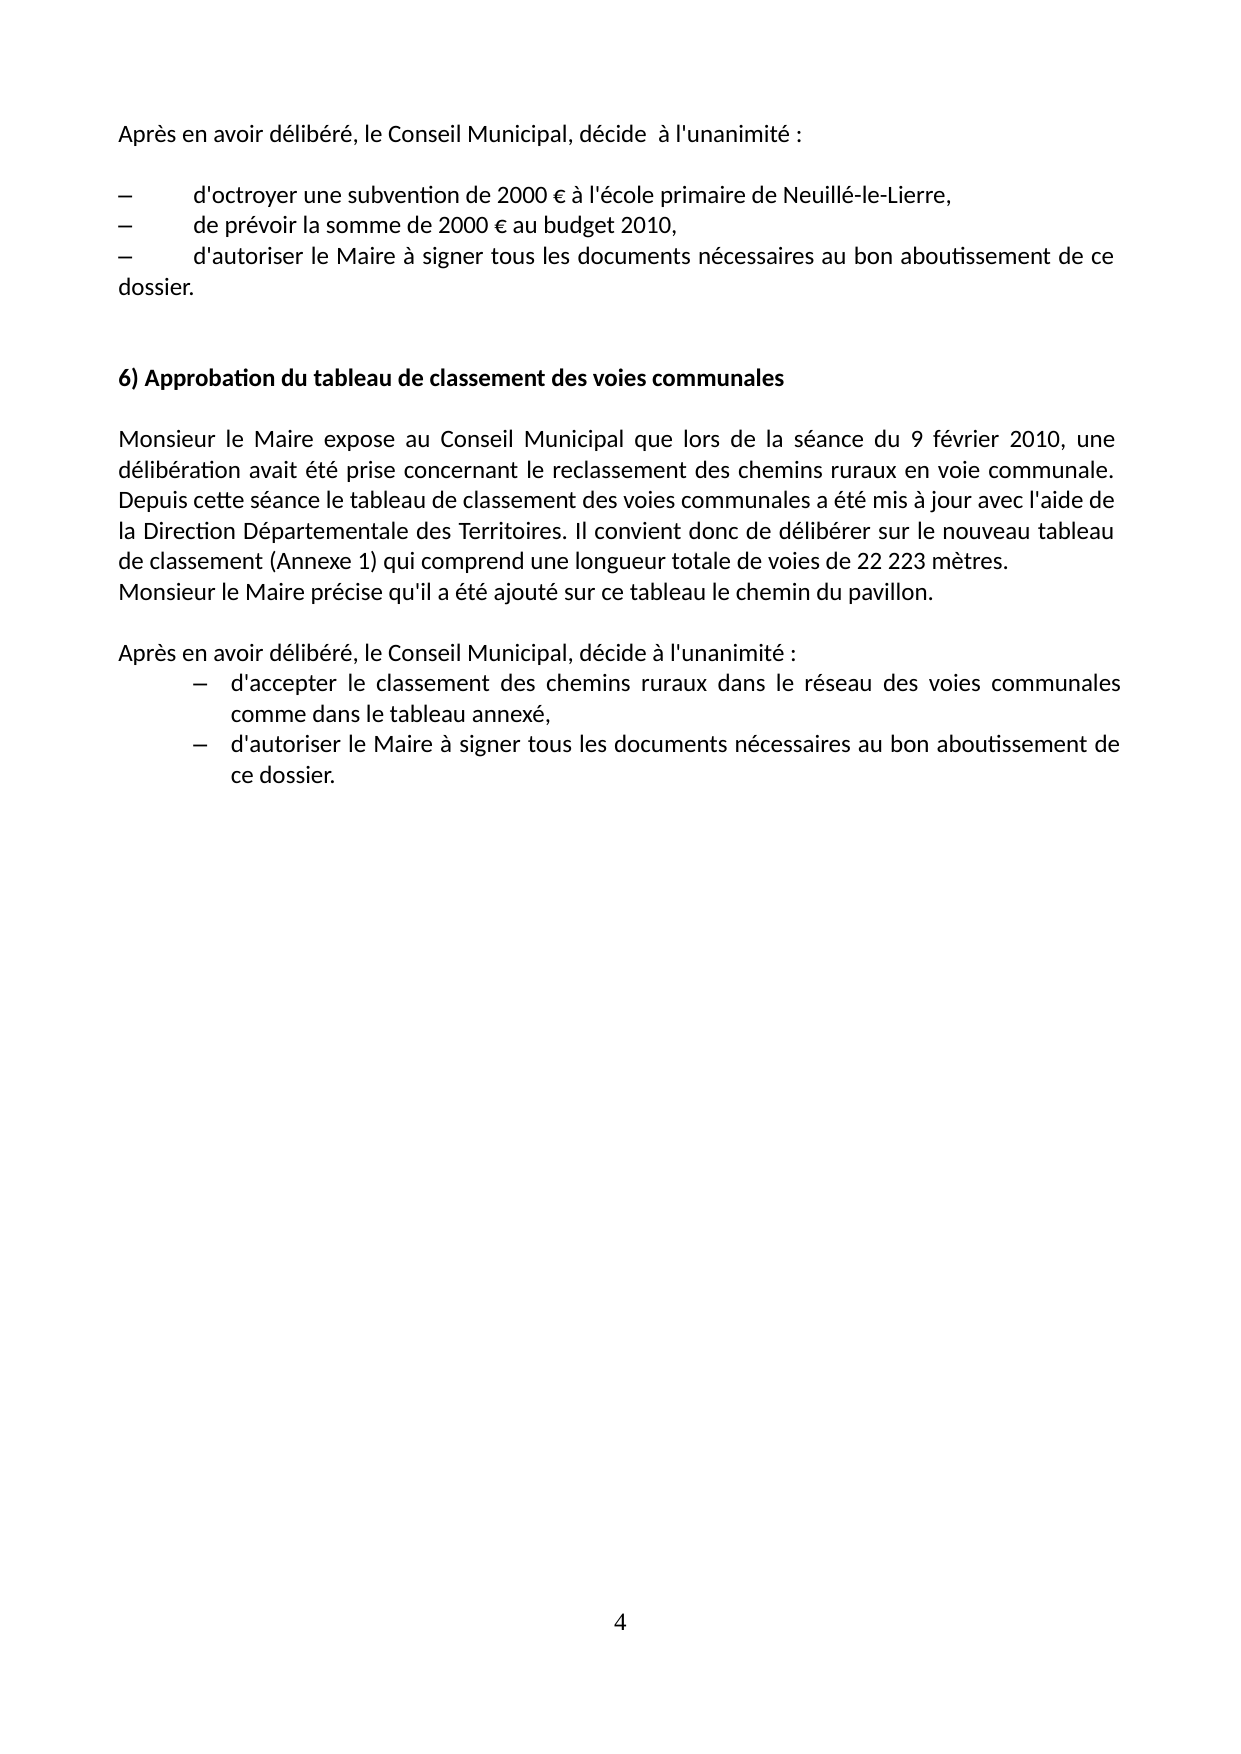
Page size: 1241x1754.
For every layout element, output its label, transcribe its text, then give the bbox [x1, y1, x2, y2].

list d'autoriser le Maire à signer tous les documents nécessaires au bon aboutissement de ce dossier. [118, 240, 1116, 301]
list d'accepter le classement des chemins ruraux dans le réseau des voies communales comme dans le tableau annexé, [193, 667, 1122, 728]
text Monsieur le Maire expose au Conseil Municipal que lors de la séance du 9 février 2010, une délibération avait été prise concernant le reclassement des chemins ruraux en voie communale. Depuis cette séance le tableau de classement des voies communales a été mis à jour avec l'aide de la Direction Départementale des Territoires. Il convient donc de délibérer sur le nouveau tableau de classement (Annexe 1) qui comprend une longueur totale de voies de 22 223 mètres. [118, 423, 1116, 576]
list d'autoriser le Maire à signer tous les documents nécessaires au bon aboutissement de ce dossier. [193, 728, 1122, 789]
text Monsieur le Maire précise qu'il a été ajouté sur ce tableau le chemin du pavillon. [118, 576, 1116, 606]
list d'octroyer une subvention de 2000 € à l'école primaire de Neuillé-le-Lierre, [118, 179, 1116, 210]
list de prévoir la somme de 2000 € au budget 2010, [118, 210, 1116, 240]
text Après en avoir délibéré, le Conseil Municipal, décide à l'unanimité : [118, 118, 1116, 149]
text 6) Approbation du tableau de classement des voies communales [118, 362, 1116, 393]
text Après en avoir délibéré, le Conseil Municipal, décide à l'unanimité : [118, 637, 1116, 667]
